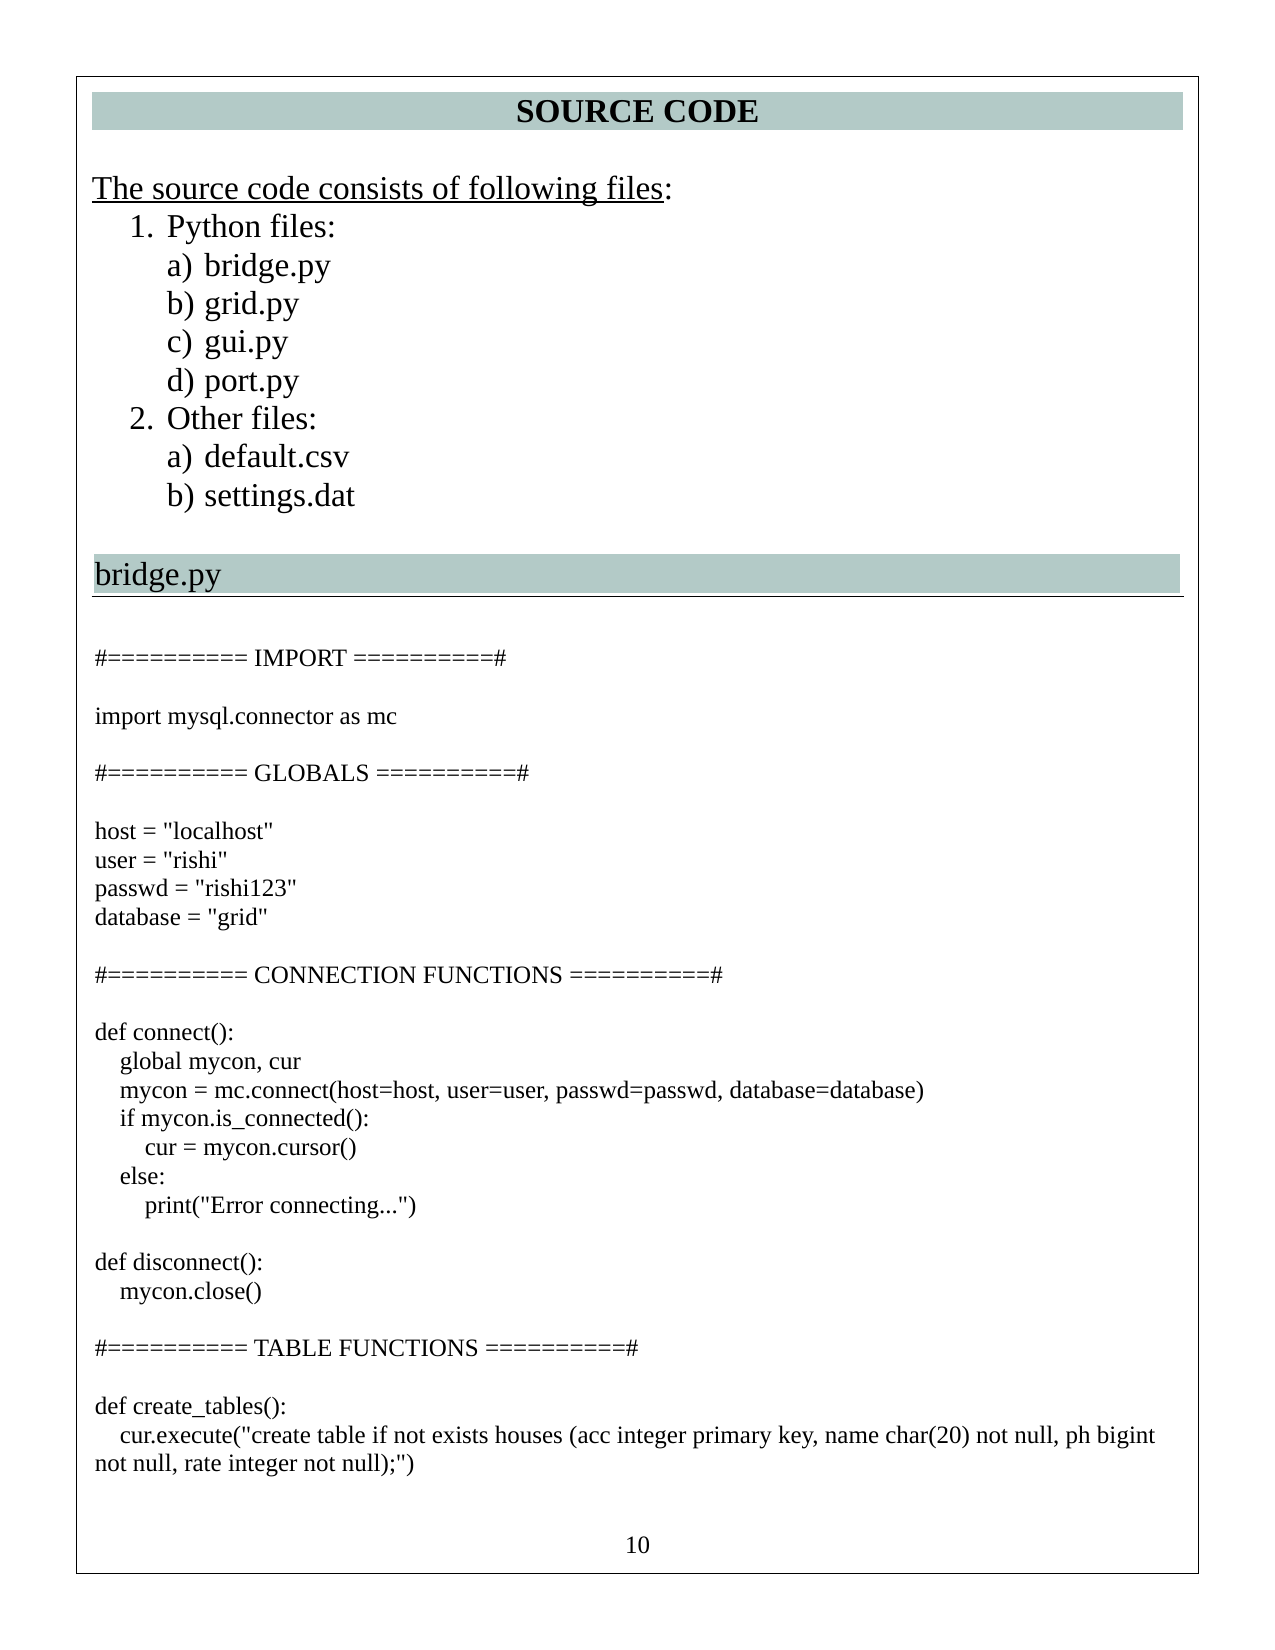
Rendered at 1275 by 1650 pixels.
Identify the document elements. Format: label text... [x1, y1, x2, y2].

table_header bridge.py [92, 552, 1183, 596]
list gui.py [167, 322, 1183, 360]
text The source code consists of following files: [92, 168, 1183, 207]
table_cell [92, 597, 1183, 640]
list settings.dat [167, 475, 1183, 513]
list grid.py [167, 283, 1183, 322]
table_cell #========== IMPORT ==========# import mysql.connector as mc #========== GLOBALS ==========# host = "localhost" user = "rishi" passwd = "rishi123" database = "grid" #========== CONNECTION FUNCTIONS ==========# def connect(): global mycon, cur mycon = mc.connect(host=host, user=user, passwd=passwd, database=database) if mycon.is_connected(): cur = mycon.cursor() else: print("Error connecting...") def disconnect(): mycon.close() #========== TABLE FUNCTIONS ==========# def create_tables(): cur.execute("create table if not exists houses (acc integer primary key, name char(20) not null, ph bigint not null, rate integer not null);") [92, 640, 1183, 1480]
list Python files: [129, 207, 1183, 245]
text SOURCE CODE [92, 92, 1183, 130]
list port.py [167, 360, 1183, 398]
list Other files: [129, 398, 1183, 437]
list default.csv [167, 437, 1183, 475]
list bridge.py [167, 245, 1183, 283]
